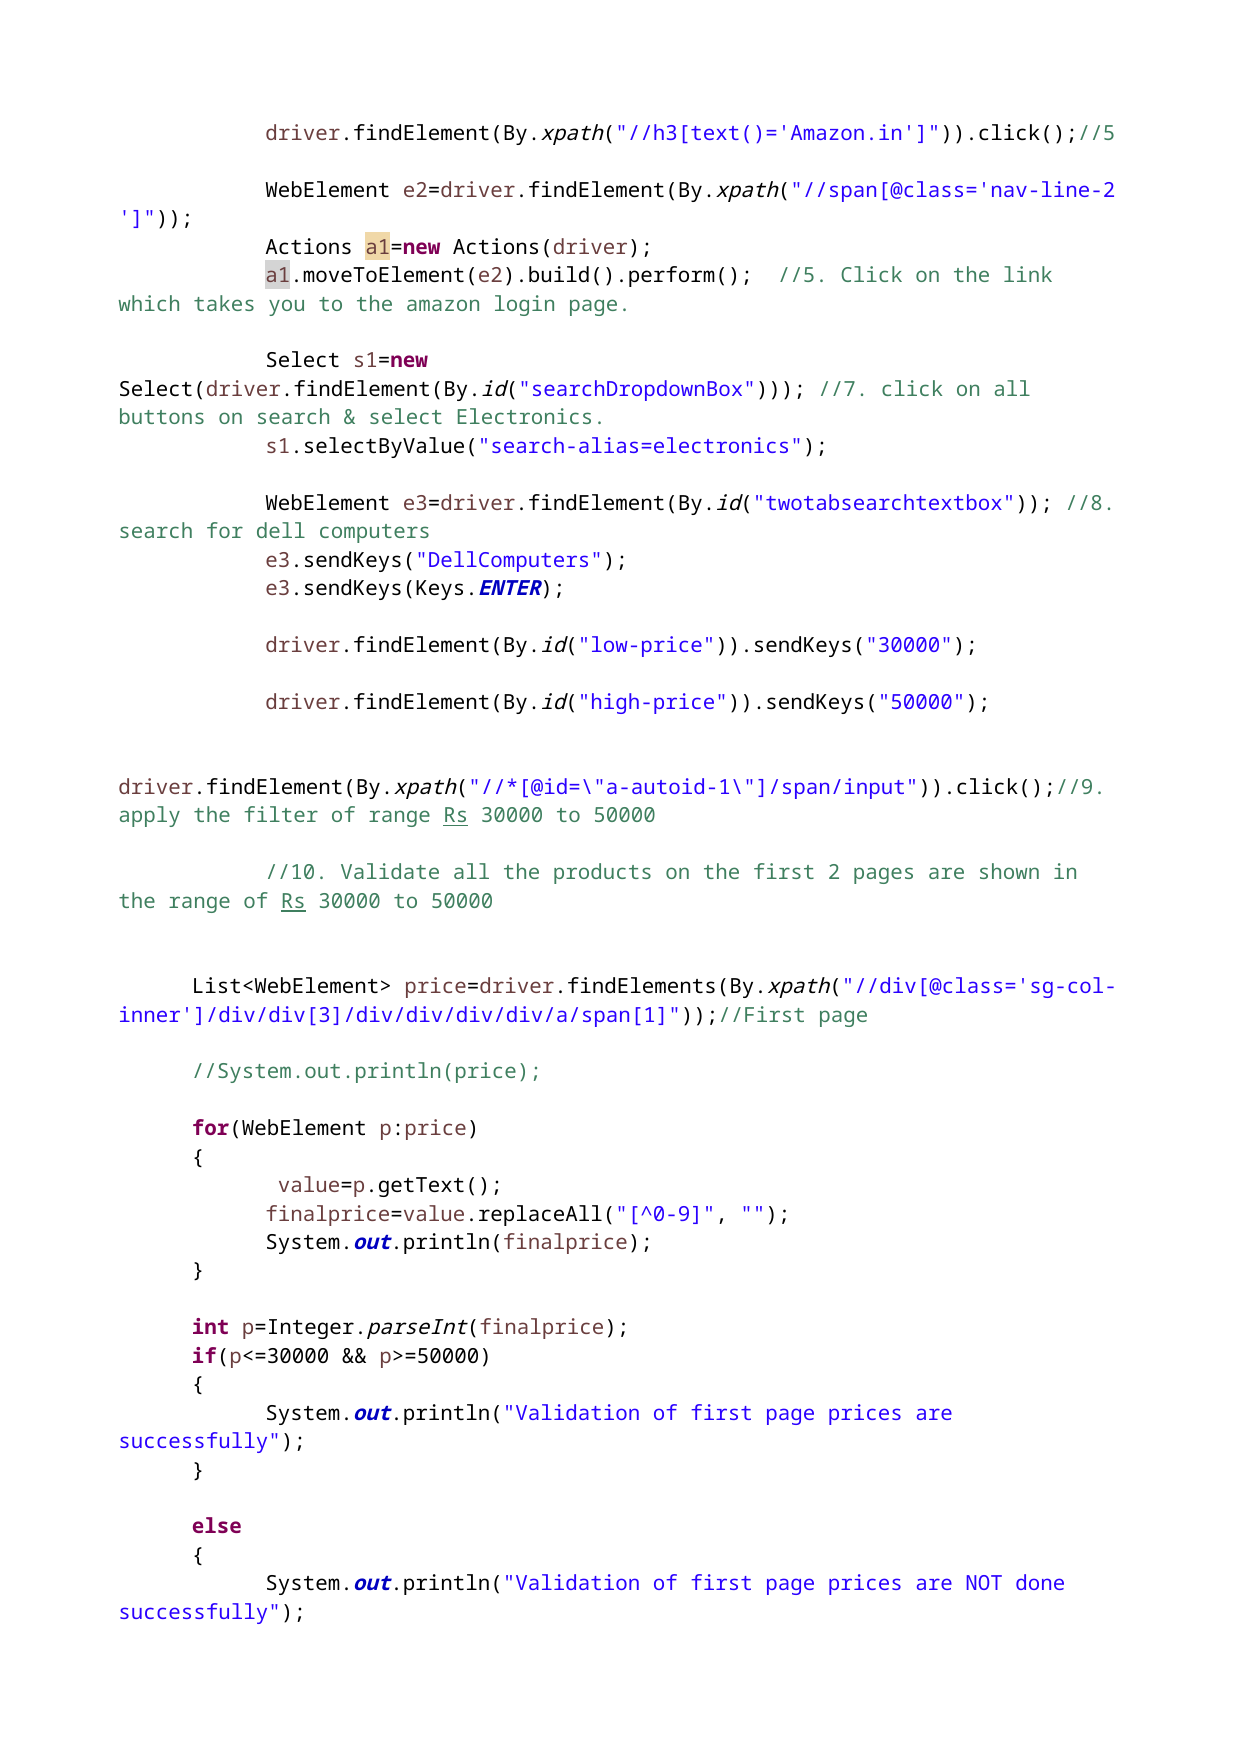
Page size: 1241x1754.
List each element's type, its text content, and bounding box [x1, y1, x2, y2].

text driver.findElement(By.id("low-price")).sendKeys("30000"); [118, 630, 1122, 658]
text a1.moveToElement(e2).build().perform(); //5. Click on the link which takes you to the amazon login page. [118, 260, 1122, 317]
text //System.out.println(price); [118, 1057, 1122, 1085]
text } [118, 1256, 1122, 1284]
text driver.findElement(By.xpath("//*[@id=\"a-autoid-1\"]/span/input")).click();//9. apply the filter of range Rs 30000 to 50000 [118, 715, 1122, 829]
text { [118, 1540, 1122, 1568]
text } [118, 1455, 1122, 1483]
text System.out.println("Validation of first page prices are successfully"); [118, 1398, 1122, 1455]
text { [118, 1369, 1122, 1398]
text Select s1=new Select(driver.findElement(By.id("searchDropdownBox"))); //7. click on all buttons on search & select Electronics. [118, 346, 1122, 431]
text WebElement e2=driver.findElement(By.xpath("//span[@class='nav-line-2 ']")); [118, 175, 1122, 232]
text { [118, 1142, 1122, 1170]
text s1.selectByValue("search-alias=electronics"); [118, 431, 1122, 459]
text Actions a1=new Actions(driver); [118, 232, 1122, 260]
text int p=Integer.parseInt(finalprice); [118, 1312, 1122, 1341]
text finalprice=value.replaceAll("[^0-9]", ""); [118, 1199, 1122, 1227]
text //10. Validate all the products on the first 2 pages are shown in the range of Rs 30000 to 50000 [118, 857, 1122, 914]
text e3.sendKeys("DellComputers"); [118, 545, 1122, 573]
text System.out.println(finalprice); [118, 1227, 1122, 1256]
text e3.sendKeys(Keys.ENTER); [118, 573, 1122, 602]
text value=p.getText(); [118, 1170, 1122, 1199]
text else [118, 1512, 1122, 1540]
text System.out.println("Validation of first page prices are NOT done successfully"); [118, 1568, 1122, 1625]
text List<WebElement> price=driver.findElements(By.xpath("//div[@class='sg-col-inner']/div/div[3]/div/div/div/div/a/span[1]"));//First page [118, 971, 1122, 1028]
text for(WebElement p:price) [118, 1113, 1122, 1142]
text driver.findElement(By.id("high-price")).sendKeys("50000"); [118, 687, 1122, 715]
text WebElement e3=driver.findElement(By.id("twotabsearchtextbox")); //8. search for dell computers [118, 488, 1122, 545]
text if(p<=30000 && p>=50000) [118, 1341, 1122, 1369]
text driver.findElement(By.xpath("//h3[text()='Amazon.in']")).click();//5 [118, 118, 1122, 147]
